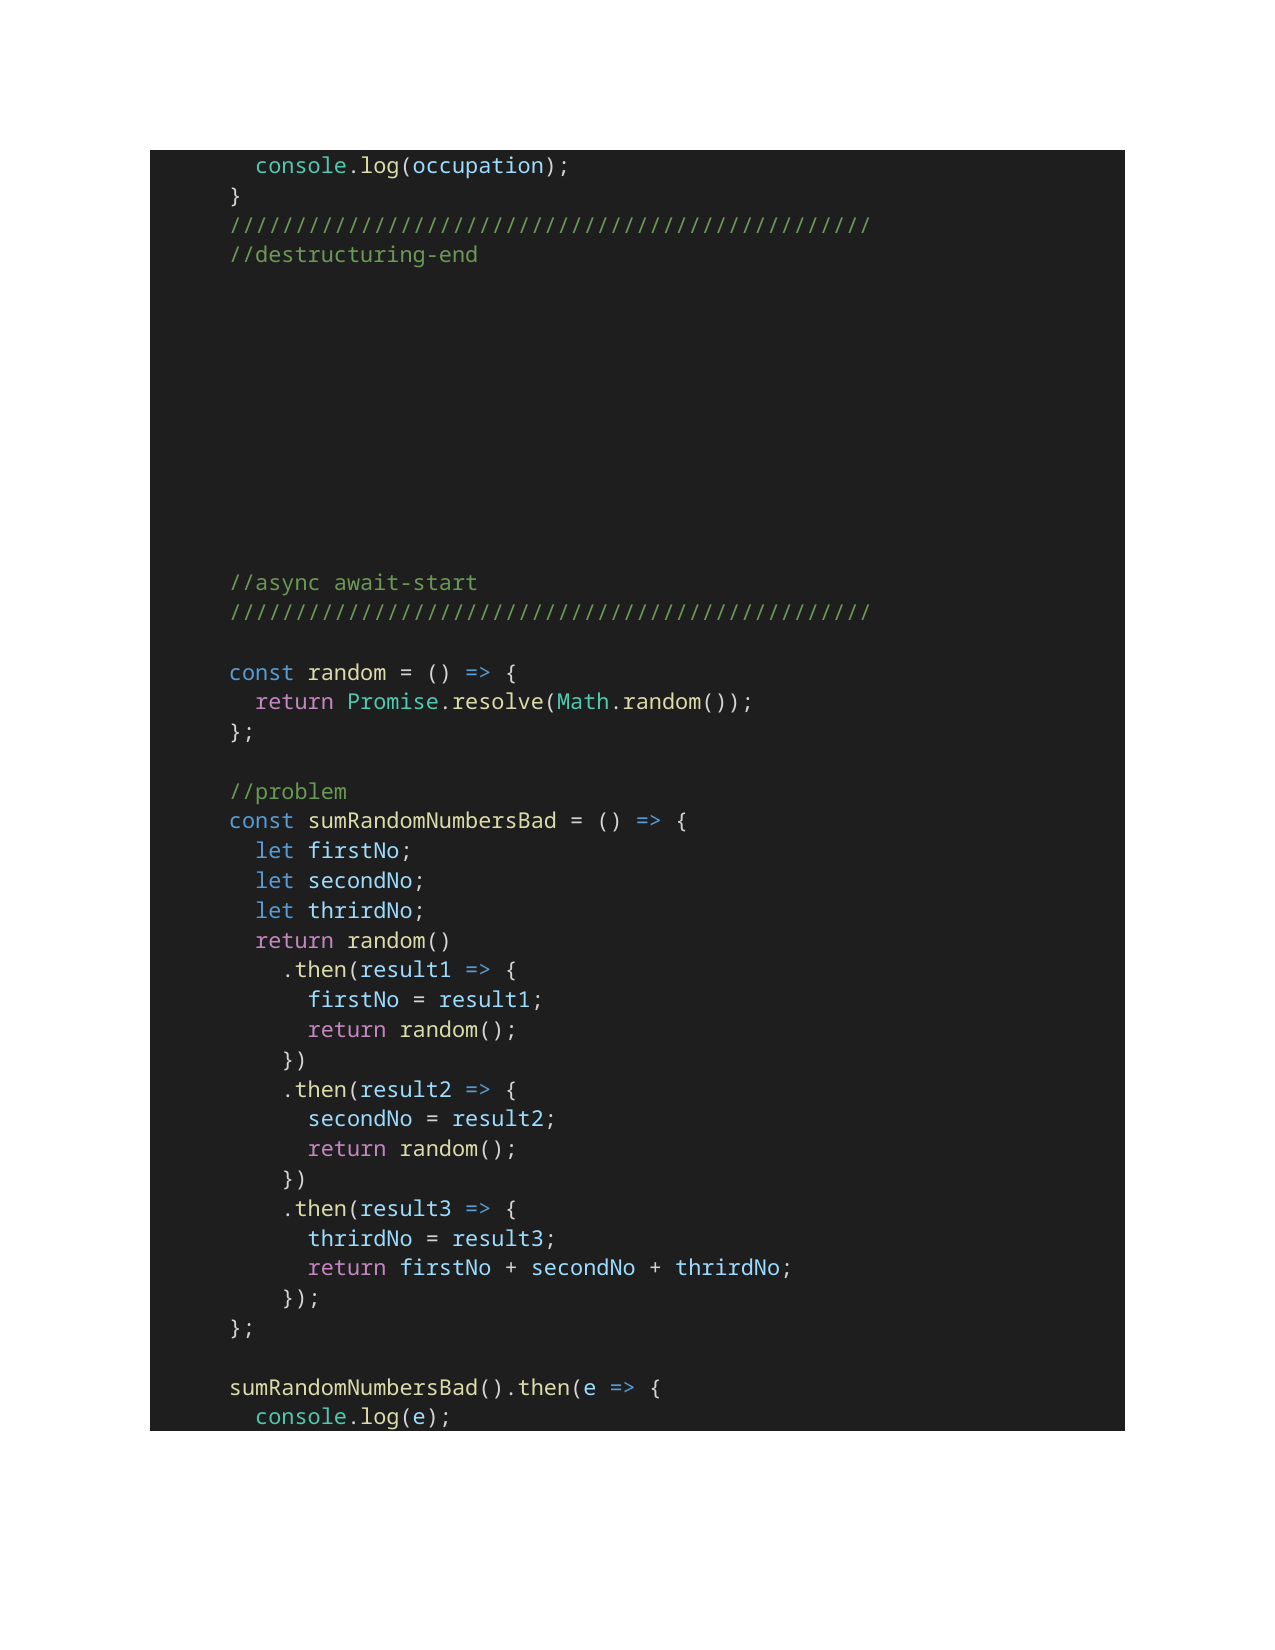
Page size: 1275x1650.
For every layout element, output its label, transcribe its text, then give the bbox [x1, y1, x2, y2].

text sumRandomNumbersBad().then(e => { [150, 1371, 1125, 1401]
text }; [150, 1312, 1125, 1342]
text console.log(e); [150, 1401, 1125, 1431]
text const random = () => { [150, 656, 1125, 686]
text .then(result2 => { [150, 1073, 1125, 1103]
text //async await-start [150, 567, 1125, 597]
text let thrirdNo; [150, 895, 1125, 924]
text firstNo = result1; [150, 984, 1125, 1014]
text secondNo = result2; [150, 1103, 1125, 1133]
text return random() [150, 924, 1125, 954]
text return random(); [150, 1014, 1125, 1044]
text }); [150, 1282, 1125, 1312]
text } [150, 180, 1125, 209]
text let firstNo; [150, 835, 1125, 865]
text const sumRandomNumbersBad = () => { [150, 805, 1125, 835]
text console.log(occupation); [150, 150, 1125, 180]
text ///////////////////////////////////////////////// [150, 597, 1125, 627]
text .then(result1 => { [150, 954, 1125, 984]
text ///////////////////////////////////////////////// [150, 209, 1125, 239]
text let secondNo; [150, 865, 1125, 895]
text }) [150, 1044, 1125, 1073]
text }) [150, 1163, 1125, 1193]
text }; [150, 716, 1125, 746]
text //destructuring-end [150, 239, 1125, 269]
text //problem [150, 776, 1125, 805]
text .then(result3 => { [150, 1193, 1125, 1222]
text return random(); [150, 1133, 1125, 1163]
text thrirdNo = result3; [150, 1222, 1125, 1252]
text return Promise.resolve(Math.random()); [150, 686, 1125, 716]
text return firstNo + secondNo + thrirdNo; [150, 1252, 1125, 1282]
